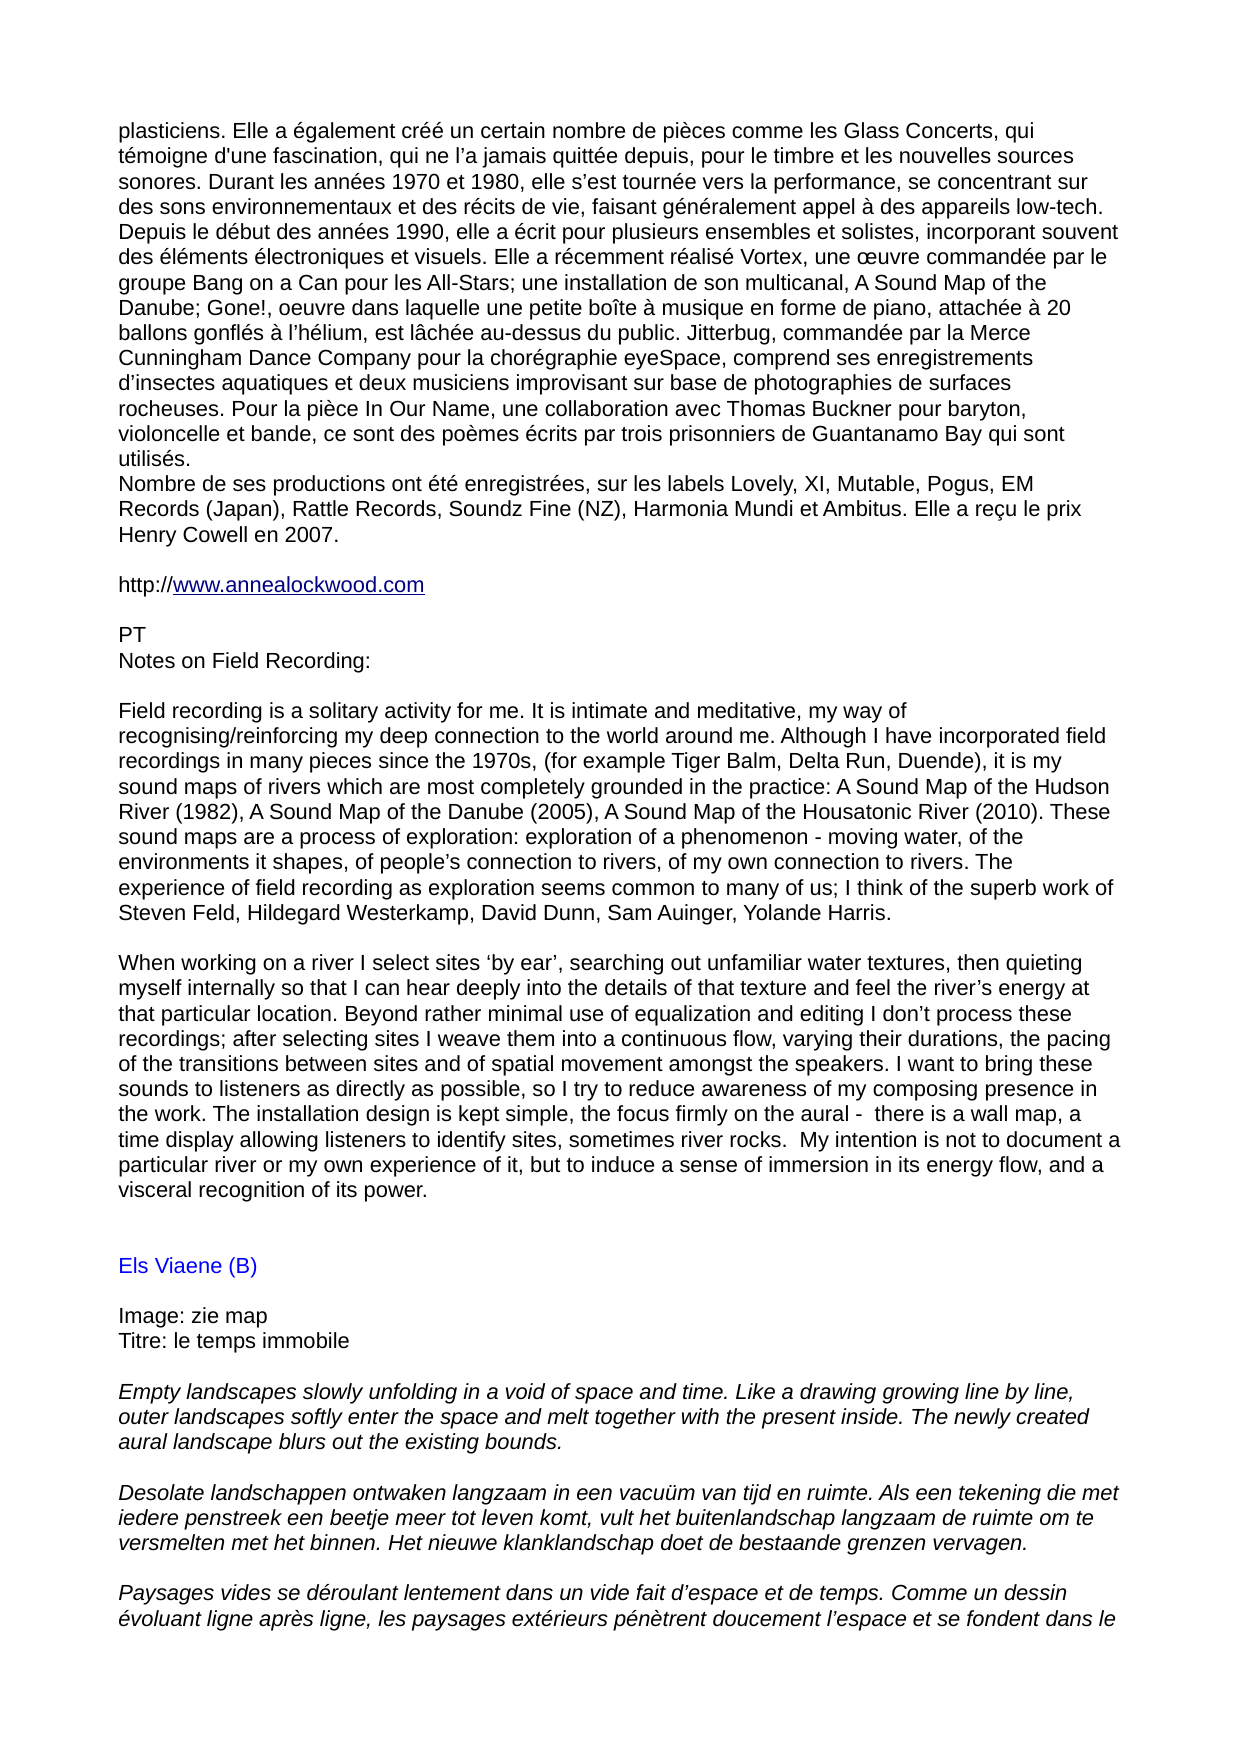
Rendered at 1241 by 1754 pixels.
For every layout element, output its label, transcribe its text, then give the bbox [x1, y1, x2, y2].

text Nombre de ses productions ont été enregistrées, sur les labels Lovely, XI, Mutable, Pogus, EM Records (Japan), Rattle Records, Soundz Fine (NZ), Harmonia Mundi et Ambitus. Elle a reçu le prix Henry Cowell en 2007. [118, 471, 1122, 547]
text Paysages vides se déroulant lentement dans un vide fait d’espace et de temps. Comme un dessin évoluant ligne après ligne, les paysages extérieurs pénètrent doucement l’espace et se fondent dans le [118, 1580, 1122, 1631]
text Field recording is a solitary activity for me. It is intimate and meditative, my way of [118, 698, 1122, 723]
text recognising/reinforcing my deep connection to the world around me. Although I have incorporated field recordings in many pieces since the 1970s, (for example Tiger Balm, Delta Run, Duende), it is my sound maps of rivers which are most completely grounded in the practice: A Sound Map of the Hudson River (1982), A Sound Map of the Danube (2005), A Sound Map of the Housatonic River (2010). These sound maps are a process of exploration: exploration of a phenomenon - moving water, of the environments it shapes, of people’s connection to rivers, of my own connection to rivers. The experience of field recording as exploration seems common to many of us; I think of the superb work of Steven Feld, Hildegard Westerkamp, David Dunn, Sam Auinger, Yolande Harris. [118, 723, 1122, 925]
text Desolate landschappen ontwaken langzaam in een vacuüm van tijd en ruimte. Als een tekening die met iedere penstreek een beetje meer tot leven komt, vult het buitenlandschap langzaam de ruimte om te versmelten met het binnen. Het nieuwe klanklandschap doet de bestaande grenzen vervagen. [118, 1479, 1122, 1555]
text http://www.annealockwood.com [118, 572, 1122, 597]
text Notes on Field Recording: [118, 647, 1122, 673]
text When working on a river I select sites ‘by ear’, searching out unfamiliar water textures, then quieting myself internally so that I can hear deeply into the details of that texture and feel the river’s energy at that particular location. Beyond rather minimal use of equalization and editing I don’t process these recordings; after selecting sites I weave them into a continuous flow, varying their durations, the pacing of the transitions between sites and of spatial movement amongst the speakers. I want to bring these sounds to listeners as directly as possible, so I try to reduce awareness of my composing presence in the work. The installation design is kept simple, the focus firmly on the aural - there is a wall map, a time display allowing listeners to identify sites, sometimes river rocks. My intention is not to document a particular river or my own experience of it, but to induce a sense of immersion in its energy flow, and a visceral recognition of its power. [118, 950, 1122, 1202]
text Titre: le temps immobile [118, 1328, 1122, 1353]
text plasticiens. Elle a également créé un certain nombre de pièces comme les Glass Concerts, qui témoigne d'une fascination, qui ne l’a jamais quittée depuis, pour le timbre et les nouvelles sources sonores. Durant les années 1970 et 1980, elle s’est tournée vers la performance, se concentrant sur des sons environnementaux et des récits de vie, faisant généralement appel à des appareils low-tech. [118, 118, 1122, 219]
text Empty landscapes slowly unfolding in a void of space and time. Like a drawing growing line by line, outer landscapes softly enter the space and melt together with the present inside. The newly created aural landscape blurs out the existing bounds. [118, 1378, 1122, 1454]
text Els Viaene (B) [118, 1252, 1122, 1278]
text Image: zie map [118, 1303, 1122, 1328]
text Depuis le début des années 1990, elle a écrit pour plusieurs ensembles et solistes, incorporant souvent des éléments électroniques et visuels. Elle a récemment réalisé Vortex, une œuvre commandée par le groupe Bang on a Can pour les All-Stars; une installation de son multicanal, A Sound Map of the Danube; Gone!, oeuvre dans laquelle une petite boîte à musique en forme de piano, attachée à 20 ballons gonflés à l’hélium, est lâchée au-dessus du public. Jitterbug, commandée par la Merce Cunningham Dance Company pour la chorégraphie eyeSpace, comprend ses enregistrements d’insectes aquatiques et deux musiciens improvisant sur base de photographies de surfaces rocheuses. Pour la pièce In Our Name, une collaboration avec Thomas Buckner pour baryton, violoncelle et bande, ce sont des poèmes écrits par trois prisonniers de Guantanamo Bay qui sont utilisés. [118, 219, 1122, 471]
text PT [118, 622, 1122, 647]
